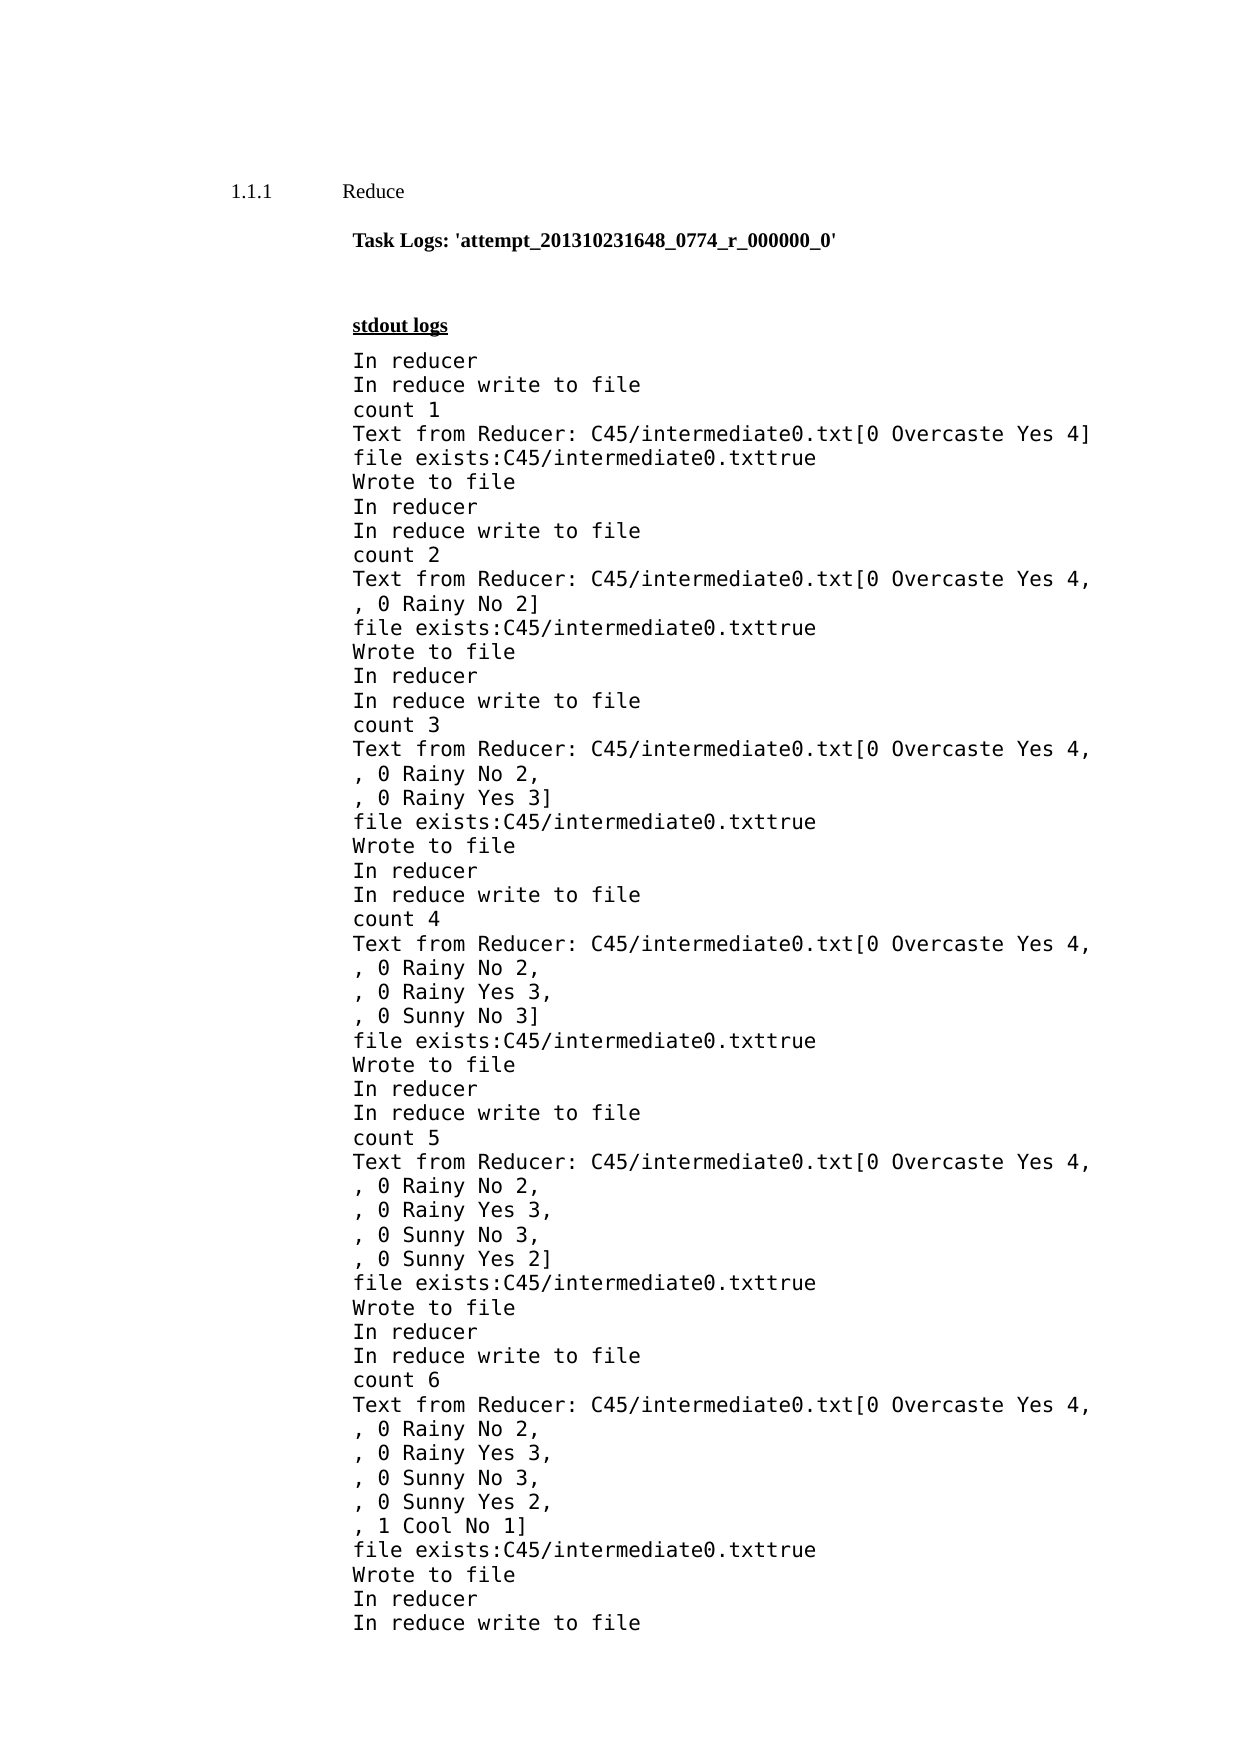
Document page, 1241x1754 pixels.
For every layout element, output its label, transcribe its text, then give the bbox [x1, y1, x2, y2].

text file exists:C45/intermediate0.txttrue [352, 1271, 1122, 1296]
text , 0 Sunny No 3] [352, 1004, 1122, 1029]
text In reduce write to file [352, 883, 1122, 907]
text In reducer [352, 1320, 1122, 1344]
text Text from Reducer: C45/intermediate0.txt[0 Overcaste Yes 4] [352, 422, 1122, 446]
text In reduce write to file [352, 1101, 1122, 1126]
subtitle Task Logs: 'attempt_201310231648_0774_r_000000_0' [352, 228, 1122, 252]
text file exists:C45/intermediate0.txttrue [352, 1538, 1122, 1563]
text count 6 [352, 1368, 1122, 1393]
text , 0 Rainy Yes 3, [352, 980, 1122, 1004]
text count 1 [352, 398, 1122, 422]
text In reducer [352, 349, 1122, 373]
text file exists:C45/intermediate0.txttrue [352, 446, 1122, 470]
list Reduce [231, 179, 1122, 203]
text file exists:C45/intermediate0.txttrue [352, 810, 1122, 834]
text In reduce write to file [352, 373, 1122, 398]
text Wrote to file [352, 1053, 1122, 1077]
text Wrote to file [352, 834, 1122, 859]
text Wrote to file [352, 1296, 1122, 1320]
text Wrote to file [352, 1563, 1122, 1587]
text count 2 [352, 543, 1122, 567]
text Text from Reducer: C45/intermediate0.txt[0 Overcaste Yes 4, [352, 932, 1122, 956]
text count 3 [352, 713, 1122, 737]
text , 0 Rainy Yes 3, [352, 1198, 1122, 1223]
text In reduce write to file [352, 1611, 1122, 1635]
text Text from Reducer: C45/intermediate0.txt[0 Overcaste Yes 4, [352, 1393, 1122, 1417]
text count 5 [352, 1126, 1122, 1150]
text , 0 Rainy Yes 3] [352, 786, 1122, 810]
text In reduce write to file [352, 689, 1122, 713]
text In reduce write to file [352, 1344, 1122, 1368]
text In reducer [352, 1077, 1122, 1101]
text file exists:C45/intermediate0.txttrue [352, 616, 1122, 640]
text , 0 Sunny Yes 2, [352, 1490, 1122, 1514]
text In reducer [352, 664, 1122, 689]
text , 0 Rainy No 2, [352, 956, 1122, 980]
text In reducer [352, 495, 1122, 519]
text , 1 Cool No 1] [352, 1514, 1122, 1538]
text Wrote to file [352, 640, 1122, 664]
text In reducer [352, 859, 1122, 883]
text Text from Reducer: C45/intermediate0.txt[0 Overcaste Yes 4, [352, 1150, 1122, 1174]
text , 0 Sunny Yes 2] [352, 1247, 1122, 1271]
text file exists:C45/intermediate0.txttrue [352, 1029, 1122, 1053]
text , 0 Rainy No 2, [352, 1174, 1122, 1198]
text , 0 Sunny No 3, [352, 1223, 1122, 1247]
text Wrote to file [352, 470, 1122, 495]
text stdout logs [352, 264, 1122, 337]
text In reduce write to file [352, 519, 1122, 543]
text , 0 Rainy No 2, [352, 762, 1122, 786]
text In reducer [352, 1587, 1122, 1611]
text , 0 Rainy No 2] [352, 592, 1122, 616]
text , 0 Rainy No 2, [352, 1417, 1122, 1441]
text Text from Reducer: C45/intermediate0.txt[0 Overcaste Yes 4, [352, 567, 1122, 592]
text Text from Reducer: C45/intermediate0.txt[0 Overcaste Yes 4, [352, 737, 1122, 762]
text , 0 Rainy Yes 3, [352, 1441, 1122, 1466]
text count 4 [352, 907, 1122, 932]
text , 0 Sunny No 3, [352, 1466, 1122, 1490]
